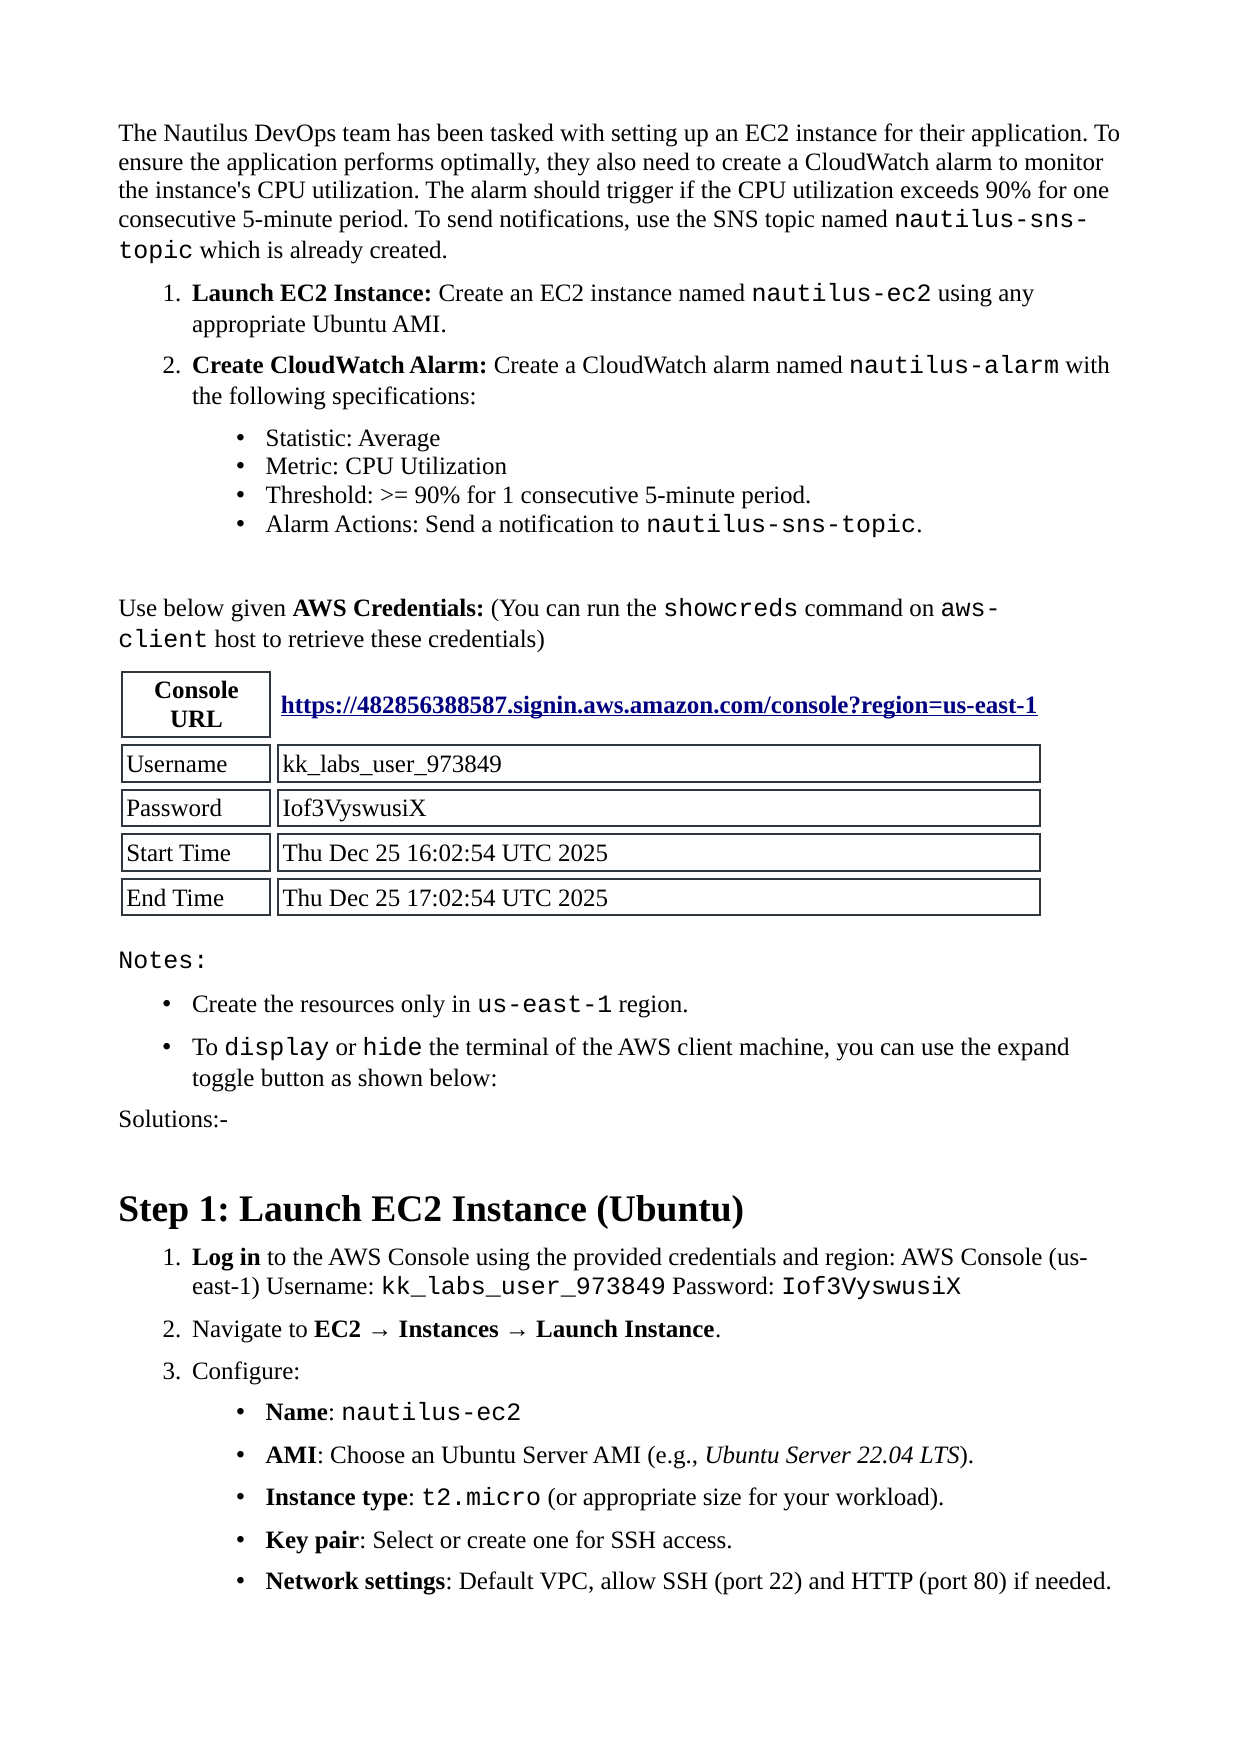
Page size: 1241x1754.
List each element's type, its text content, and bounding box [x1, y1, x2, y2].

text Use below given AWS Credentials: (You can run the showcreds command on aws-client host to retrieve these credentials) [118, 593, 1122, 655]
table_cell Password [118, 786, 274, 830]
list Create CloudWatch Alarm: Create a CloudWatch alarm named nautilus-alarm with the following specifications: [162, 351, 1122, 410]
list Network settings: Default VPC, allow SSH (port 22) and HTTP (port 80) if needed. [236, 1566, 1122, 1595]
list AMI: Choose an Ubuntu Server AMI (e.g., Ubuntu Server 22.04 LTS). [236, 1440, 1122, 1469]
list Threshold: >= 90% for 1 consecutive 5-minute period. [236, 480, 1122, 509]
list Log in to the AWS Console using the provided credentials and region: AWS Console (us-east-1) Username: kk_labs_user_973849 Password: Iof3VyswusiX [162, 1242, 1122, 1302]
table_header https://482856388587.signin.aws.amazon.com/console?region=us-east-1 [274, 668, 1044, 741]
list Navigate to EC2 → Instances → Launch Instance. [162, 1314, 1122, 1343]
table_cell Start Time [118, 830, 274, 875]
text Solutions:- [118, 1104, 1122, 1133]
list Configure: [162, 1356, 1122, 1384]
table_cell Iof3VyswusiX [274, 786, 1044, 830]
text The Nautilus DevOps team has been tasked with setting up an EC2 instance for their application. To ensure the application performs optimally, they also need to create a CloudWatch alarm to monitor the instance's CPU utilization. The alarm should trigger if the CPU utilization exceeds 90% for one consecutive 5-minute period. To send notifications, use the SNS topic named nautilus-sns-topic which is already created. [118, 118, 1122, 266]
list Metric: CPU Utilization [236, 451, 1122, 480]
table_cell Thu Dec 25 17:02:54 UTC 2025 [274, 875, 1044, 919]
list Create the resources only in us-east-1 region. [162, 989, 1122, 1020]
list Alarm Actions: Send a notification to nautilus-sns-topic. [236, 509, 1122, 540]
table_cell Thu Dec 25 16:02:54 UTC 2025 [274, 830, 1044, 875]
list To display or hide the terminal of the AWS client machine, you can use the expand toggle button as shown below: [162, 1032, 1122, 1092]
table_header Console URL [118, 668, 274, 741]
table_cell kk_labs_user_973849 [274, 741, 1044, 786]
text Notes: [118, 919, 1122, 976]
list Statistic: Average [236, 423, 1122, 451]
table_cell End Time [118, 875, 274, 919]
list Instance type: t2.micro (or appropriate size for your workload). [236, 1482, 1122, 1512]
subtitle Step 1: Launch EC2 Instance (Ubuntu) [118, 1187, 1122, 1230]
table_cell Username [118, 741, 274, 786]
list Name: nautilus-ec2 [236, 1397, 1122, 1428]
list Launch EC2 Instance: Create an EC2 instance named nautilus-ec2 using any appropriate Ubuntu AMI. [162, 278, 1122, 338]
list Key pair: Select or create one for SSH access. [236, 1525, 1122, 1554]
